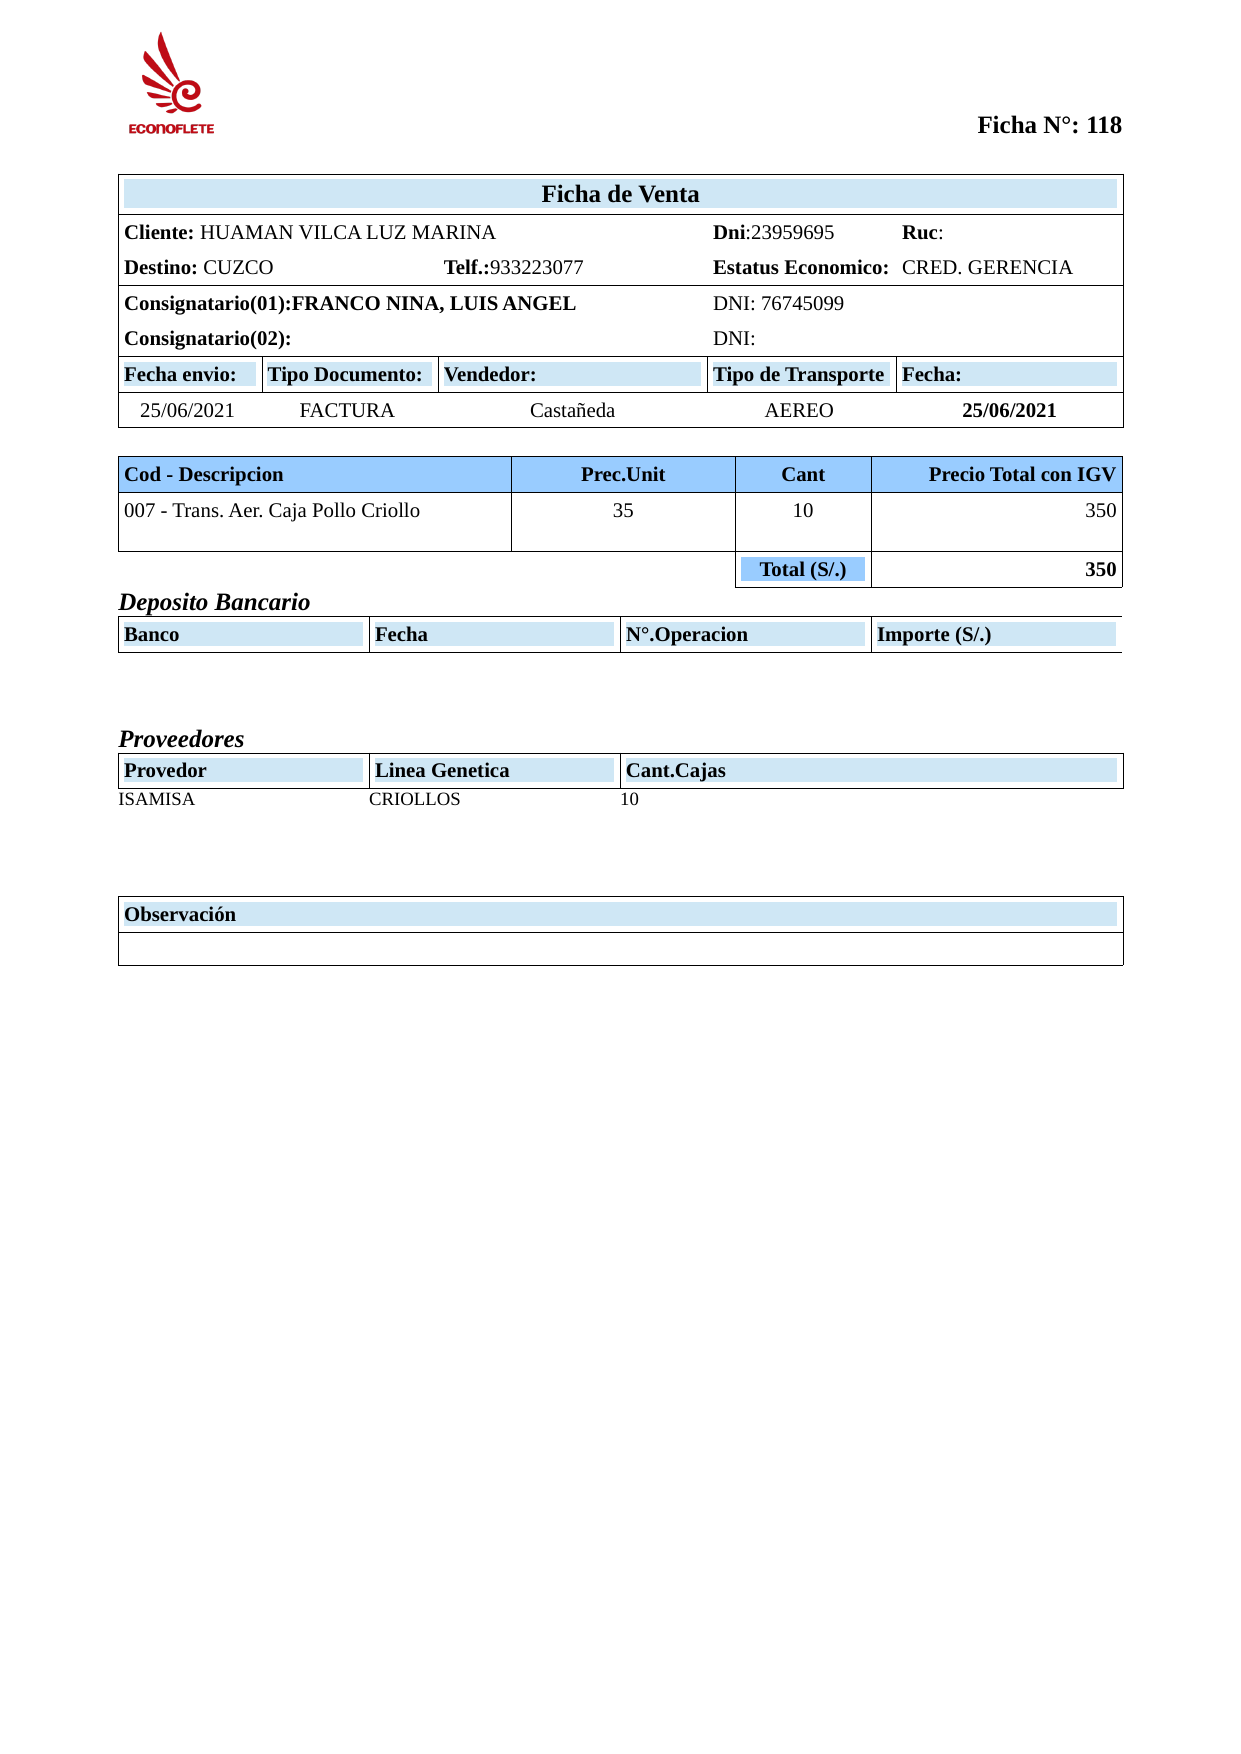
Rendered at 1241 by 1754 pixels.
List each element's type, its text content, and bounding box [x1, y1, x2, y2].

table_cell Telf.:933223077 [438, 249, 707, 285]
table_cell [369, 700, 620, 724]
table_cell 25/06/2021 [896, 393, 1123, 427]
table_cell 35 [512, 493, 735, 551]
picture [118, 31, 225, 134]
table_header Cant [736, 457, 871, 492]
table_cell [620, 676, 871, 700]
table_header Cant.Cajas [621, 754, 1123, 788]
table_header Provedor [119, 754, 369, 788]
table_cell Fecha envio: [119, 357, 262, 392]
table_cell [620, 810, 1123, 831]
table_cell [119, 933, 1123, 965]
table_cell [118, 552, 511, 587]
table_cell 007 - Trans. Aer. Caja Pollo Criollo [119, 493, 511, 551]
table_cell Ruc: [896, 215, 1123, 249]
table_cell [369, 875, 620, 896]
table_cell [118, 853, 369, 874]
table_header Ficha de Venta [119, 175, 1123, 214]
table_cell Total (S/.) [736, 552, 871, 587]
table_cell CRIOLLOS [369, 789, 620, 810]
text Deposito Bancario [118, 587, 1122, 616]
table_cell DNI: 76745099 [707, 286, 1123, 321]
table_cell [118, 810, 369, 831]
table_header N°.Operacion [621, 617, 871, 652]
table_header Precio Total con IGV [872, 457, 1122, 492]
text Proveedores [118, 724, 1122, 753]
table_cell 10 [620, 789, 1123, 810]
table_cell [871, 700, 1122, 724]
table_cell 350 [872, 493, 1122, 551]
table_cell Fecha: [897, 357, 1123, 392]
table_cell [620, 853, 1123, 874]
table_cell 10 [736, 493, 871, 551]
table_header Fecha [370, 617, 620, 652]
table_cell [118, 831, 369, 853]
table_header Cod - Descripcion [119, 457, 511, 492]
table_cell Vendedor: [439, 357, 707, 392]
table_cell AEREO [707, 393, 896, 427]
table_header Importe (S/.) [872, 617, 1122, 652]
table_cell [118, 676, 369, 700]
table_cell [620, 653, 871, 676]
table_cell [511, 552, 735, 587]
table_cell 25/06/2021 [119, 393, 262, 427]
table_cell [118, 875, 369, 896]
table_cell DNI: [707, 321, 1123, 356]
table_cell [118, 700, 369, 724]
table_cell [620, 700, 871, 724]
table_cell Cliente: HUAMAN VILCA LUZ MARINA [119, 215, 707, 249]
table_cell Consignatario(02): [119, 321, 707, 356]
table_header Observación [119, 897, 1123, 932]
table_cell Castañeda [438, 393, 707, 427]
table_cell [369, 676, 620, 700]
table_cell FACTURA [262, 393, 438, 427]
table_cell Consignatario(01):FRANCO NINA, LUIS ANGEL [119, 286, 707, 321]
table_cell [620, 875, 1123, 896]
table_cell CRED. GERENCIA [896, 249, 1123, 285]
table_cell [118, 653, 369, 676]
table_cell 350 [872, 552, 1122, 587]
table_cell [871, 676, 1122, 700]
table_header Banco [119, 617, 369, 652]
table_cell ISAMISA [118, 789, 369, 810]
table_cell Estatus Economico: [707, 249, 896, 285]
table_cell [369, 853, 620, 874]
table_cell Tipo Documento: [263, 357, 438, 392]
table_cell [369, 653, 620, 676]
table_cell [871, 653, 1122, 676]
table_cell Tipo de Transporte [708, 357, 896, 392]
table_cell Dni:23959695 [707, 215, 896, 249]
table_header Linea Genetica [370, 754, 620, 788]
table_cell [620, 831, 1123, 853]
table_cell Destino: CUZCO [119, 249, 438, 285]
table_cell [369, 810, 620, 831]
table_header Prec.Unit [512, 457, 735, 492]
table_cell [369, 831, 620, 853]
